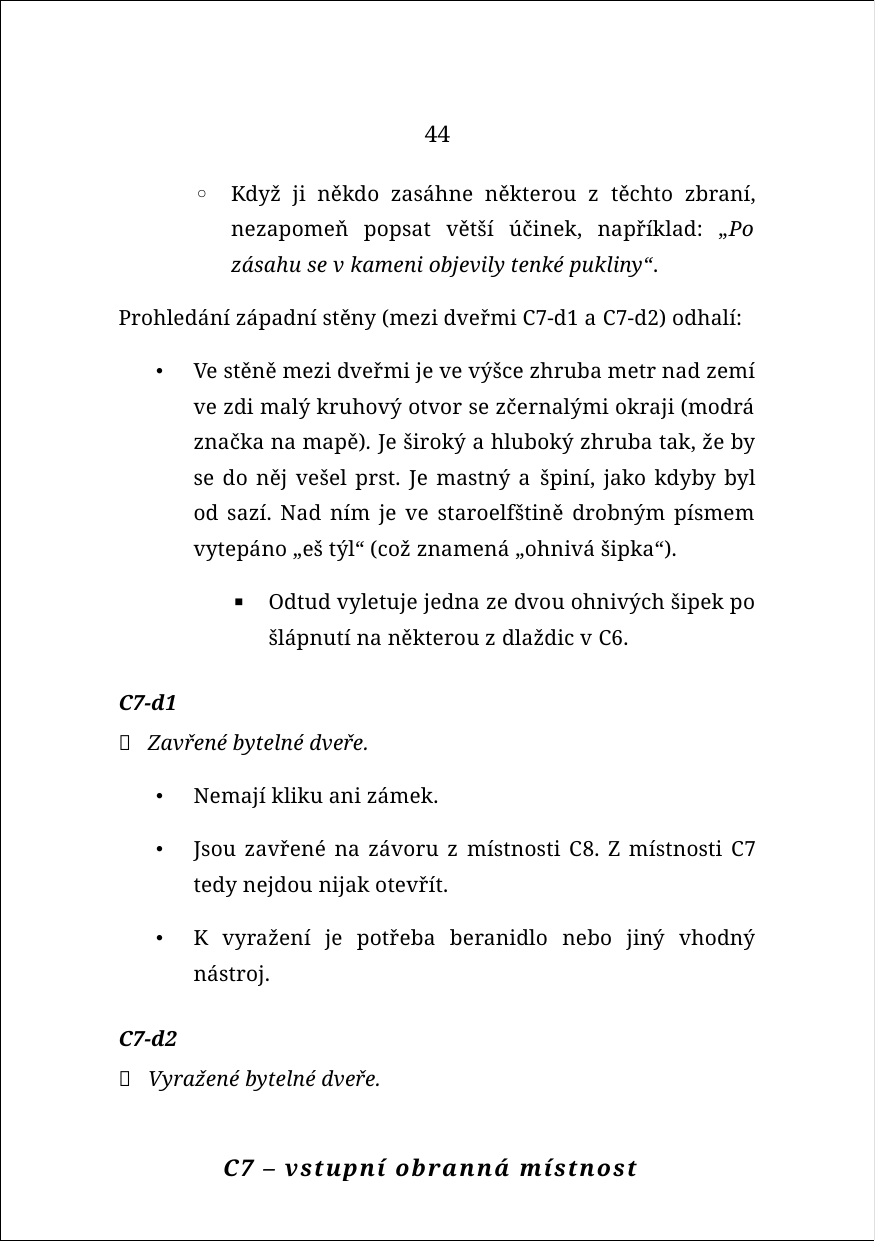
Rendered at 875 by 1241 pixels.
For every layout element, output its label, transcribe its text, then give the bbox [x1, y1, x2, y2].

list Ve stěně mezi dveřmi je ve výšce zhruba metr nad zemí ve zdi malý kruhový otvor se zčernalými okraji (modrá značka na mapě). Je široký a⁠ hluboký zhruba tak, že by se do něj vešel prst. Je mastný a⁠ špiní, jako kdyby byl od sazí. Nad ním je ve staroelfštině drobným písmem vytepáno „eš týl“ (což znamená „ohnivá šipka“). [156, 356, 756, 562]
subtitle C7-d1 [118, 688, 756, 716]
text Prohledání západní stěny (mezi dveřmi C7-d1 a⁠ C7-d2) odhalí: [118, 303, 756, 332]
text 🚪 Vyražené bytelné dveře. [118, 1064, 756, 1092]
list Odtud vyletuje jedna ze dvou ohnivých šipek po šlápnutí na některou z⁠ dlaždic v⁠ C6. [231, 587, 756, 651]
subtitle C7-d2 [118, 1024, 756, 1052]
list Nemají kliku ani zámek. [156, 781, 756, 810]
text 🚪 Zavřené bytelné dveře. [118, 728, 756, 756]
list Jsou zavřené na závoru z⁠ místnosti C8. Z⁠ místnosti C7 tedy nejdou nijak otevřít. [156, 834, 756, 898]
list K⁠ vyražení je potřeba beranidlo nebo jiný vhodný nástroj. [156, 923, 756, 987]
list Když ji někdo zasáhne některou z⁠ těchto zbraní, nezapomeň popsat větší účinek, například: „Po zásahu se v⁠ kameni objevily tenké pukliny“. [193, 179, 756, 278]
